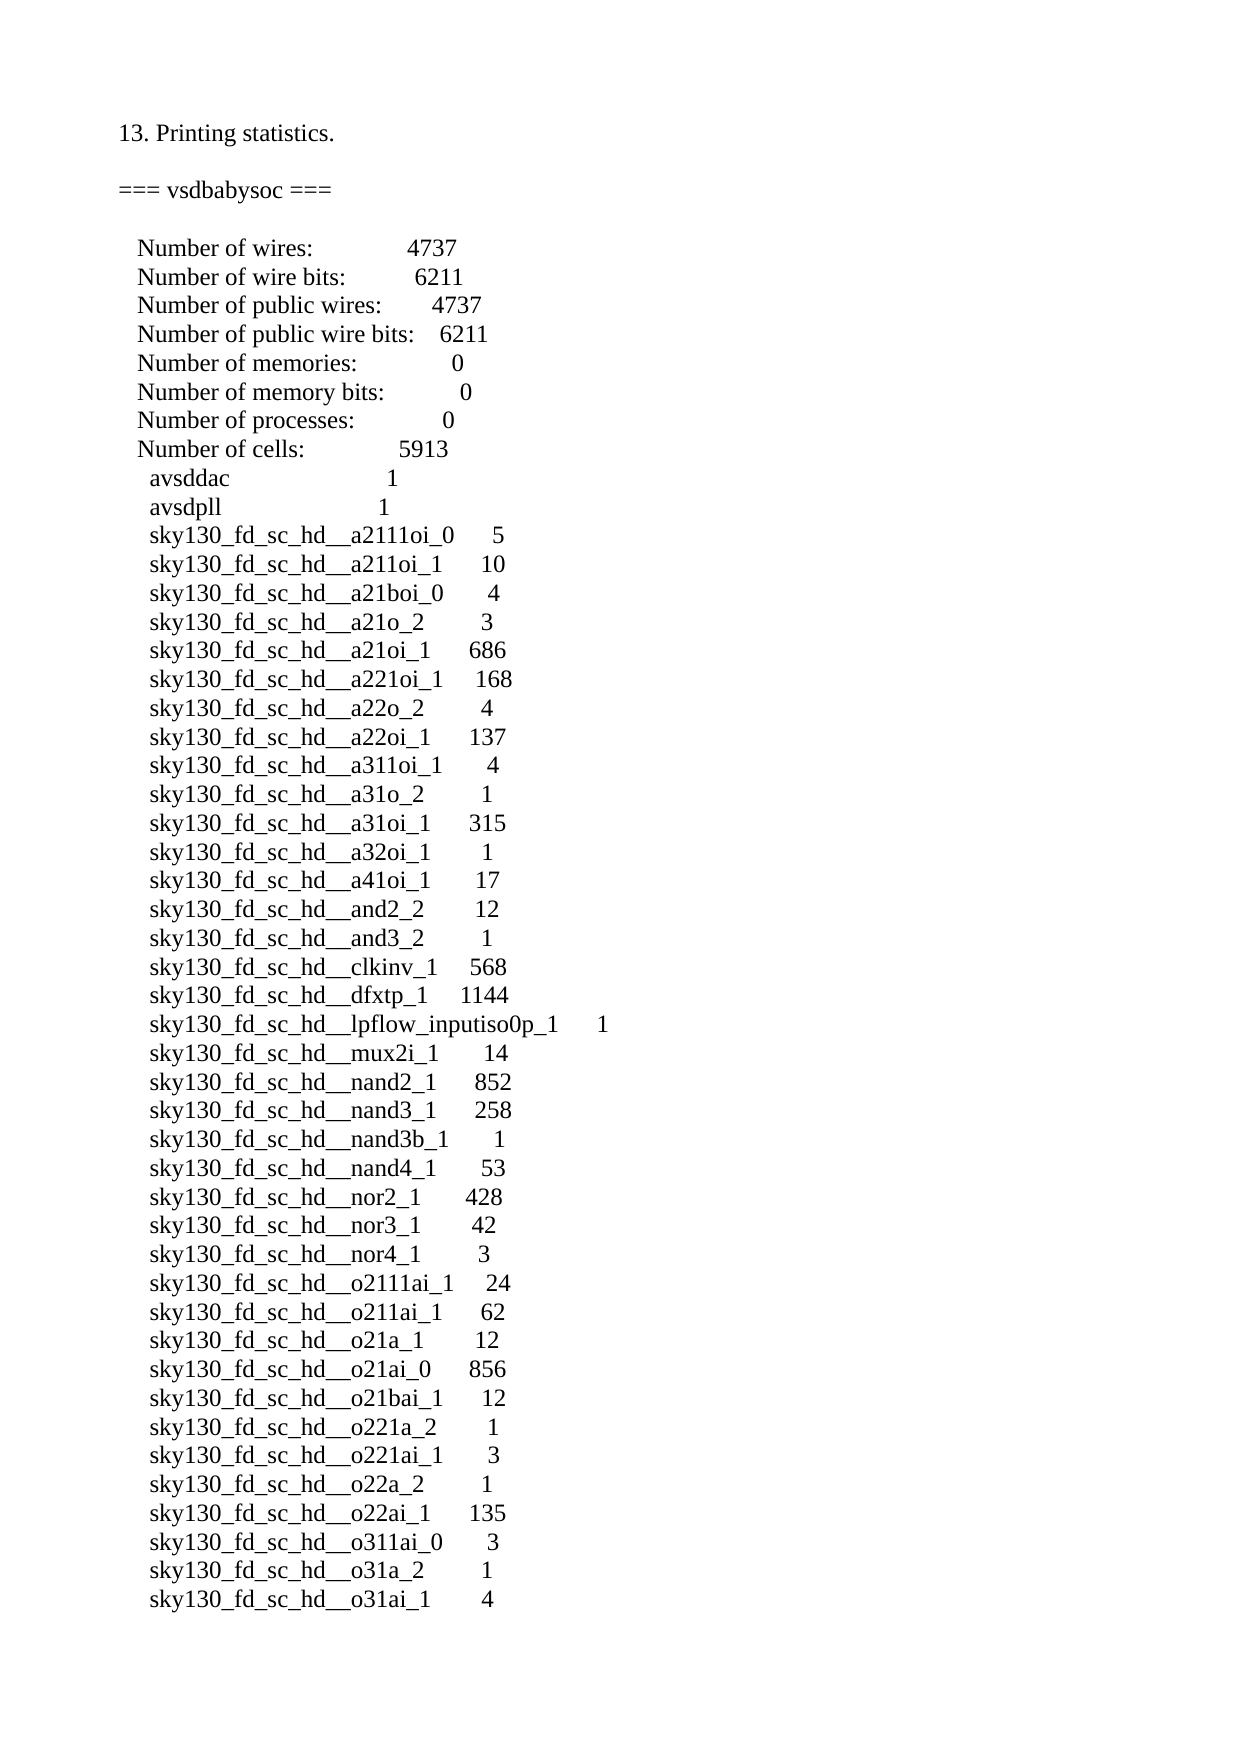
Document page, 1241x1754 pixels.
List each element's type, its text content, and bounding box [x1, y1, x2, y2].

text sky130_fd_sc_hd__nand4_1 53 [118, 1153, 1122, 1182]
text sky130_fd_sc_hd__o21a_1 12 [118, 1326, 1122, 1354]
text sky130_fd_sc_hd__a311oi_1 4 [118, 751, 1122, 779]
text Number of processes: 0 [118, 406, 1122, 434]
text sky130_fd_sc_hd__o221a_2 1 [118, 1412, 1122, 1441]
text sky130_fd_sc_hd__o31a_2 1 [118, 1556, 1122, 1584]
text sky130_fd_sc_hd__a22oi_1 137 [118, 722, 1122, 751]
text sky130_fd_sc_hd__o211ai_1 62 [118, 1297, 1122, 1326]
text avsdpll 1 [118, 492, 1122, 521]
text Number of memories: 0 [118, 348, 1122, 377]
text sky130_fd_sc_hd__a2111oi_0 5 [118, 521, 1122, 549]
text sky130_fd_sc_hd__o311ai_0 3 [118, 1527, 1122, 1556]
text sky130_fd_sc_hd__mux2i_1 14 [118, 1038, 1122, 1067]
text Number of cells: 5913 [118, 434, 1122, 463]
text sky130_fd_sc_hd__o2111ai_1 24 [118, 1268, 1122, 1297]
text sky130_fd_sc_hd__a31oi_1 315 [118, 808, 1122, 837]
text sky130_fd_sc_hd__a32oi_1 1 [118, 837, 1122, 866]
text sky130_fd_sc_hd__and2_2 12 [118, 894, 1122, 923]
text sky130_fd_sc_hd__a31o_2 1 [118, 779, 1122, 808]
text sky130_fd_sc_hd__nand3b_1 1 [118, 1124, 1122, 1153]
text sky130_fd_sc_hd__a211oi_1 10 [118, 549, 1122, 578]
text avsddac 1 [118, 463, 1122, 492]
text sky130_fd_sc_hd__nor2_1 428 [118, 1182, 1122, 1211]
text sky130_fd_sc_hd__a221oi_1 168 [118, 664, 1122, 693]
text sky130_fd_sc_hd__and3_2 1 [118, 923, 1122, 952]
text Number of wire bits: 6211 [118, 262, 1122, 291]
text sky130_fd_sc_hd__nand2_1 852 [118, 1067, 1122, 1096]
text sky130_fd_sc_hd__dfxtp_1 1144 [118, 981, 1122, 1009]
text sky130_fd_sc_hd__a21boi_0 4 [118, 578, 1122, 607]
text sky130_fd_sc_hd__o22ai_1 135 [118, 1498, 1122, 1527]
text sky130_fd_sc_hd__a41oi_1 17 [118, 866, 1122, 894]
text sky130_fd_sc_hd__o221ai_1 3 [118, 1441, 1122, 1469]
text Number of memory bits: 0 [118, 377, 1122, 406]
text === vsdbabysoc === [118, 176, 1122, 204]
text sky130_fd_sc_hd__o21ai_0 856 [118, 1354, 1122, 1383]
text sky130_fd_sc_hd__nor4_1 3 [118, 1239, 1122, 1268]
text sky130_fd_sc_hd__nand3_1 258 [118, 1096, 1122, 1124]
text sky130_fd_sc_hd__nor3_1 42 [118, 1211, 1122, 1239]
text sky130_fd_sc_hd__a22o_2 4 [118, 693, 1122, 722]
text 13. Printing statistics. [118, 118, 1122, 147]
text sky130_fd_sc_hd__a21oi_1 686 [118, 636, 1122, 664]
text Number of wires: 4737 [118, 233, 1122, 262]
text Number of public wire bits: 6211 [118, 319, 1122, 348]
text sky130_fd_sc_hd__lpflow_inputiso0p_1 1 [118, 1009, 1122, 1038]
text sky130_fd_sc_hd__o21bai_1 12 [118, 1383, 1122, 1412]
text sky130_fd_sc_hd__a21o_2 3 [118, 607, 1122, 636]
text sky130_fd_sc_hd__o31ai_1 4 [118, 1584, 1122, 1613]
text sky130_fd_sc_hd__o22a_2 1 [118, 1469, 1122, 1498]
text sky130_fd_sc_hd__clkinv_1 568 [118, 952, 1122, 981]
text Number of public wires: 4737 [118, 291, 1122, 319]
